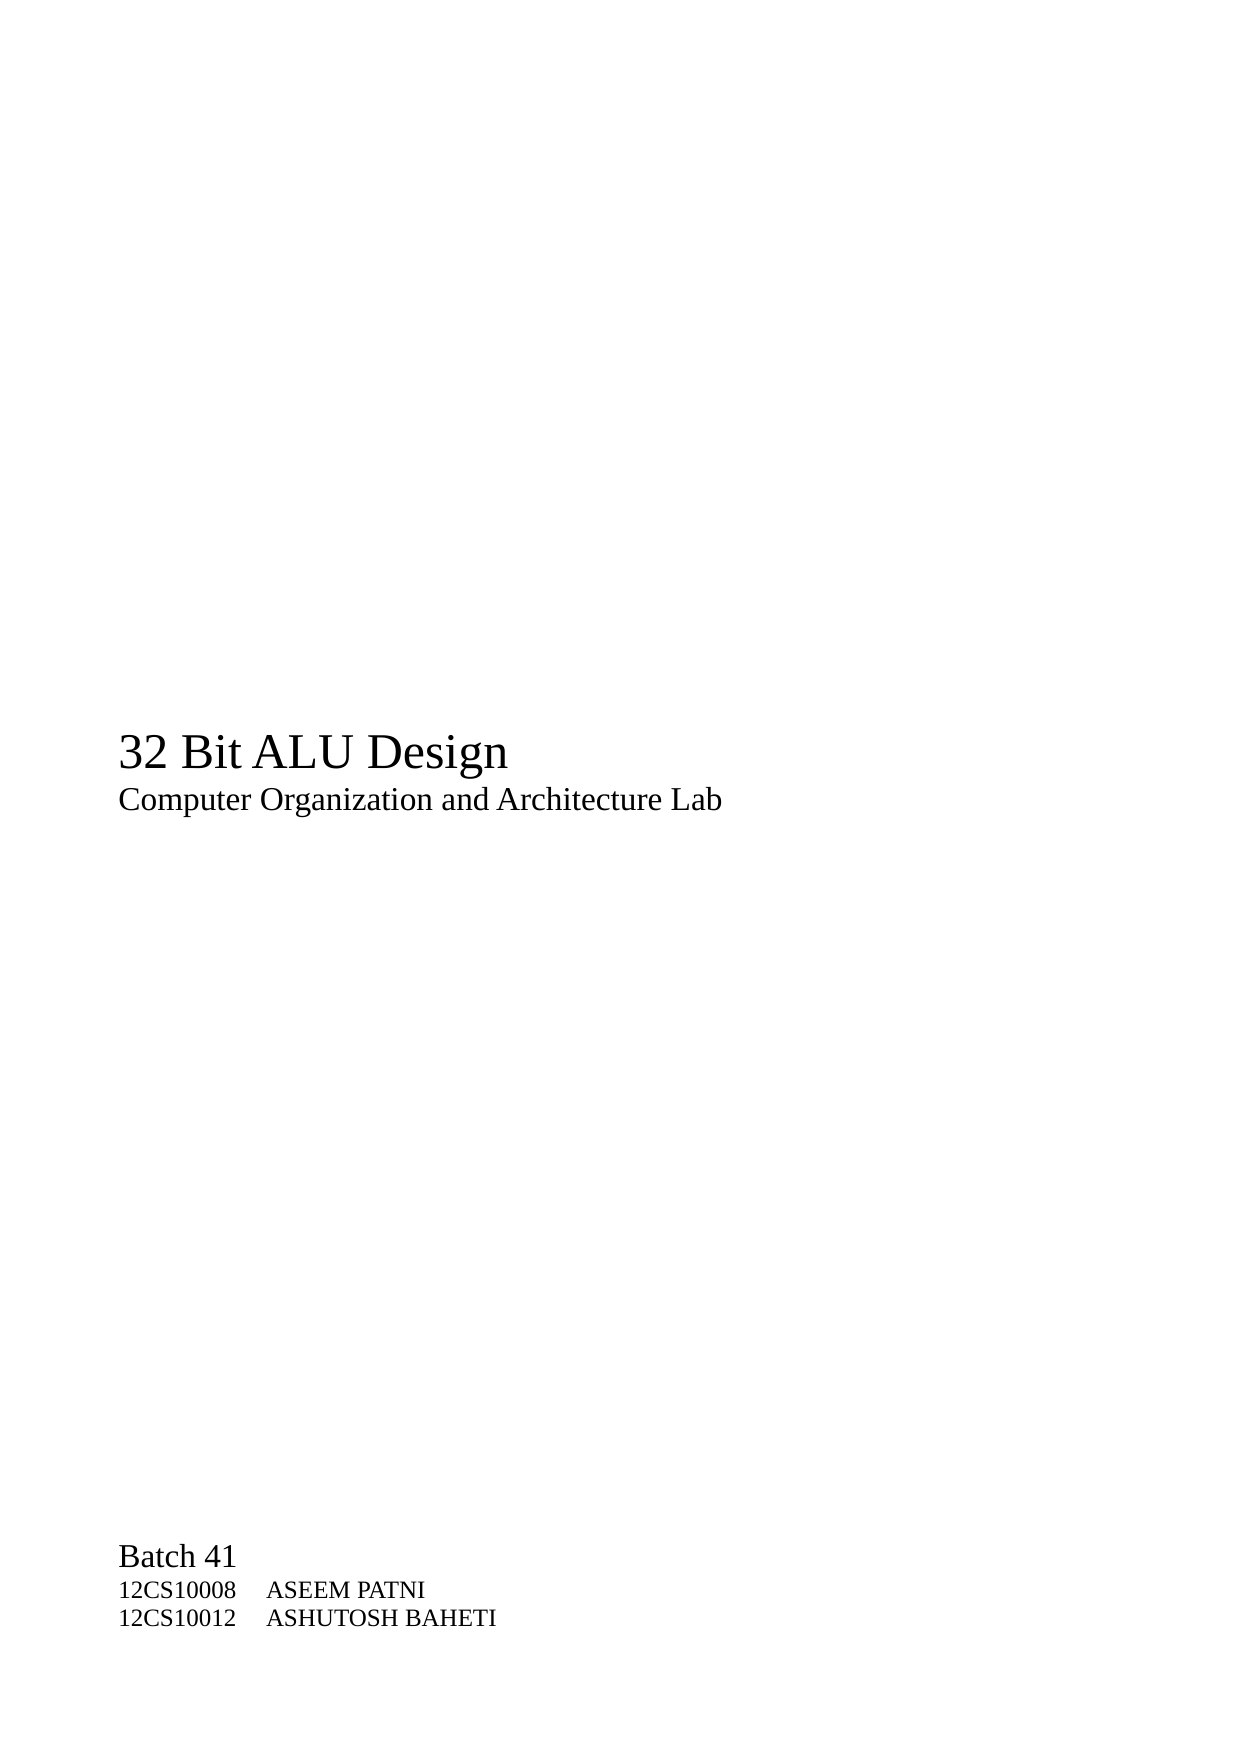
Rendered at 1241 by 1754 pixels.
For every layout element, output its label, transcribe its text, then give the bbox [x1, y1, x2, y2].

text 12CS10008 ASEEM PATNI [118, 1575, 1122, 1603]
text Batch 41 [118, 1536, 1122, 1575]
text 32 Bit ALU Design [118, 722, 1122, 779]
text 12CS10012 ASHUTOSH BAHETI [118, 1603, 1122, 1632]
text Computer Organization and Architecture Lab [118, 779, 1122, 818]
